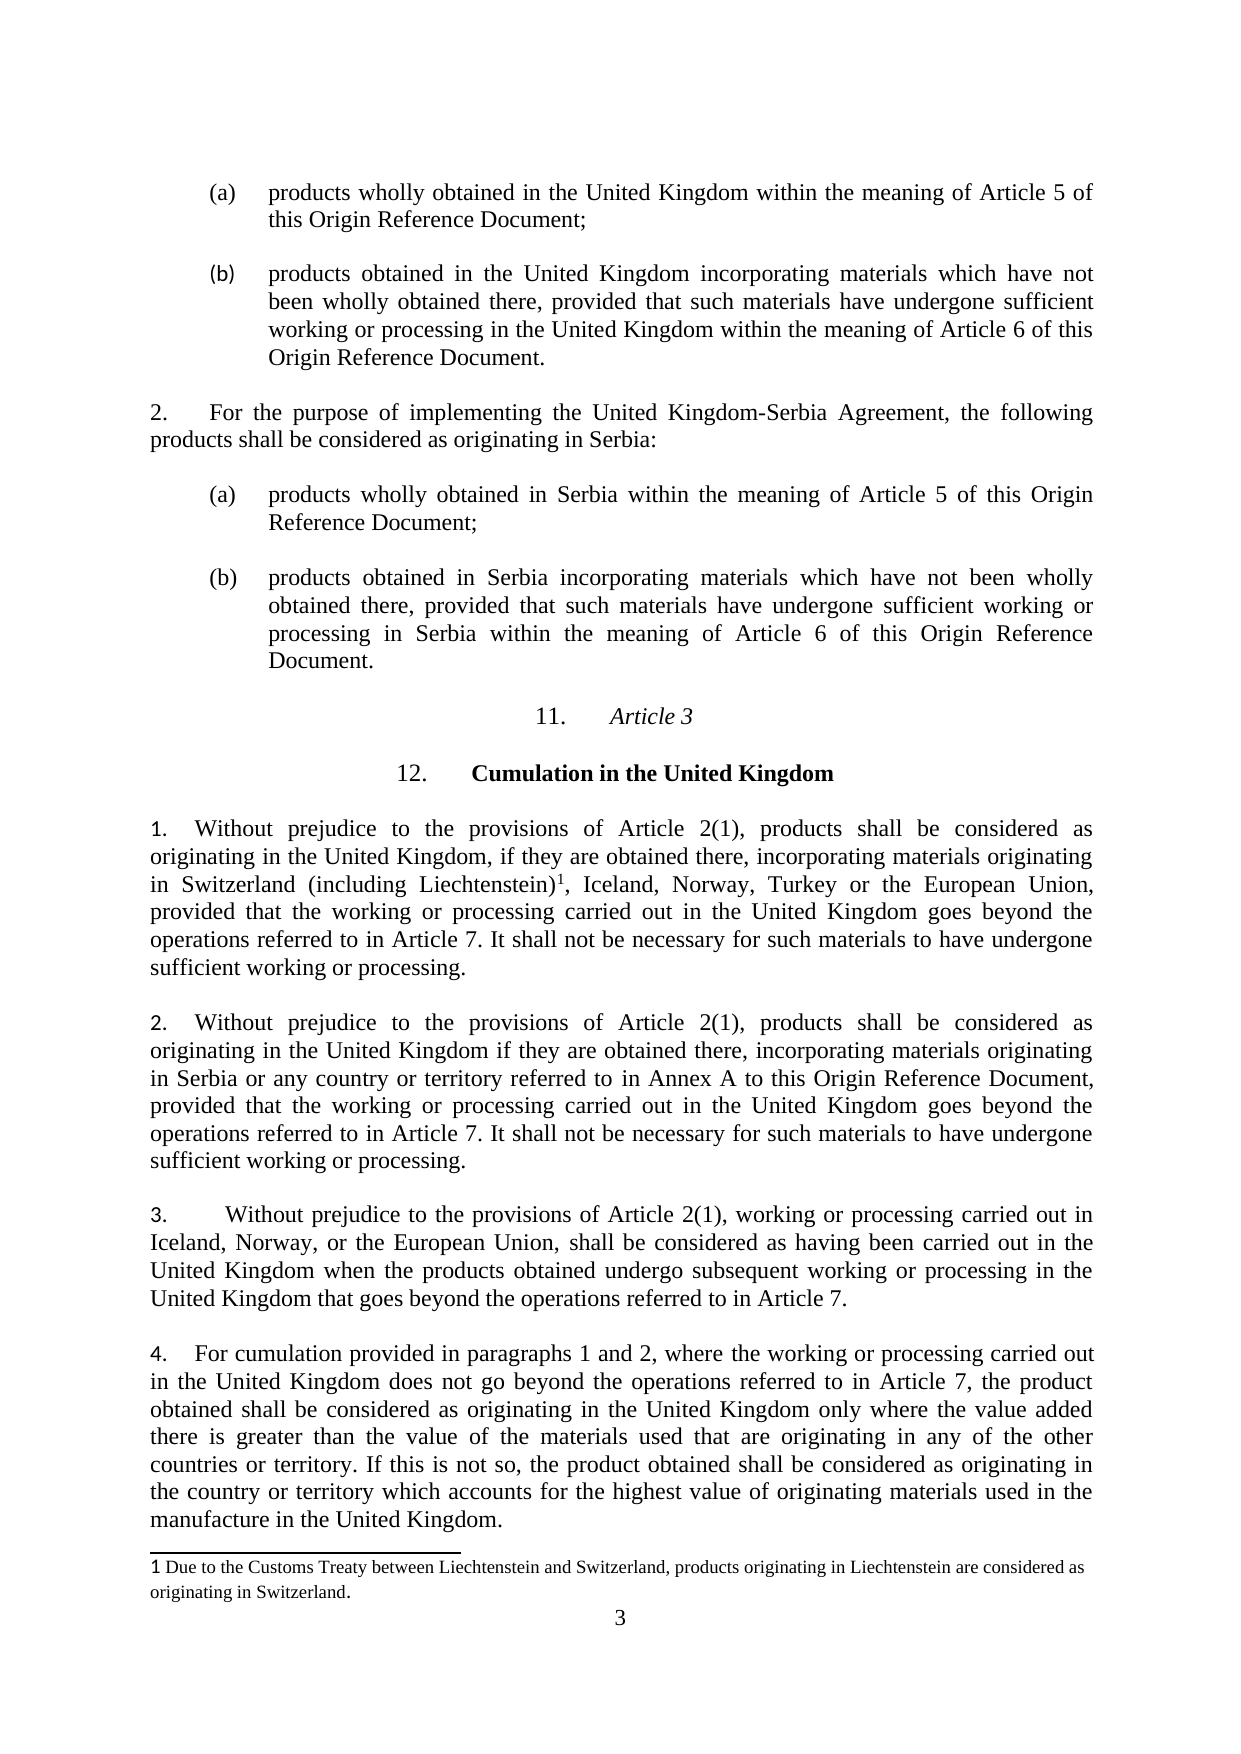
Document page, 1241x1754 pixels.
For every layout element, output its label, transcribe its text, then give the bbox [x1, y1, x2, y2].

list Due to the Customs Treaty between Liechtenstein and Switzerland, products originating in Liechtenstein are considered as originating in Switzerland. [150, 1553, 1090, 1604]
list Without prejudice to the provisions of Article 2(1), working or processing carried out in Iceland, Norway, or the European Union, shall be considered as having been carried out in the United Kingdom when the products obtained undergo subsequent working or processing in the United Kingdom that goes beyond the operations referred to in Article 7. [150, 1200, 1095, 1311]
list Without prejudice to the provisions of Article 2(1), products shall be considered as originating in the United Kingdom, if they are obtained there, incorporating materials originating in Switzerland (including Liechtenstein), Iceland, Norway, Turkey or the European Union, provided that the working or processing carried out in the United Kingdom goes beyond the operations referred to in Article 7. It shall not be necessary for such materials to have undergone sufficient working or processing. [150, 814, 1095, 980]
subtitle Cumulation in the United Kingdom [150, 758, 1080, 786]
list products obtained in the United Kingdom incorporating materials which have not been wholly obtained there, provided that such materials have undergone sufficient working or processing in the United Kingdom within the meaning of Article 6 of this Origin Reference Document. [209, 259, 1095, 370]
list For the purpose of implementing the United Kingdom-Serbia Agreement, the following products shall be considered as originating in Serbia: [150, 398, 1095, 453]
subtitle Article 3 [150, 701, 1080, 730]
list For cumulation provided in paragraphs 1 and 2, where the working or processing carried out in the United Kingdom does not go beyond the operations referred to in Article 7, the product obtained shall be considered as originating in the United Kingdom only where the value added there is greater than the value of the materials used that are originating in any of the other countries or territory. If this is not so, the product obtained shall be considered as originating in the country or territory which accounts for the highest value of originating materials used in the manufacture in the United Kingdom. [150, 1339, 1095, 1533]
list Without prejudice to the provisions of Article 2(1), products shall be considered as originating in the United Kingdom if they are obtained there, incorporating materials originating in Serbia or any country or territory referred to in Annex A to this Origin Reference Document, provided that the working or processing carried out in the United Kingdom goes beyond the operations referred to in Article 7. It shall not be necessary for such materials to have undergone sufficient working or processing. [150, 1008, 1095, 1174]
list products wholly obtained in the United Kingdom within the meaning of Article 5 of this Origin Reference Document; [209, 178, 1095, 233]
list products obtained in Serbia incorporating materials which have not been wholly obtained there, provided that such materials have undergone sufficient working or processing in Serbia within the meaning of Article 6 of this Origin Reference Document. [209, 563, 1095, 674]
list products wholly obtained in Serbia within the meaning of Article 5 of this Origin Reference Document; [209, 481, 1095, 536]
